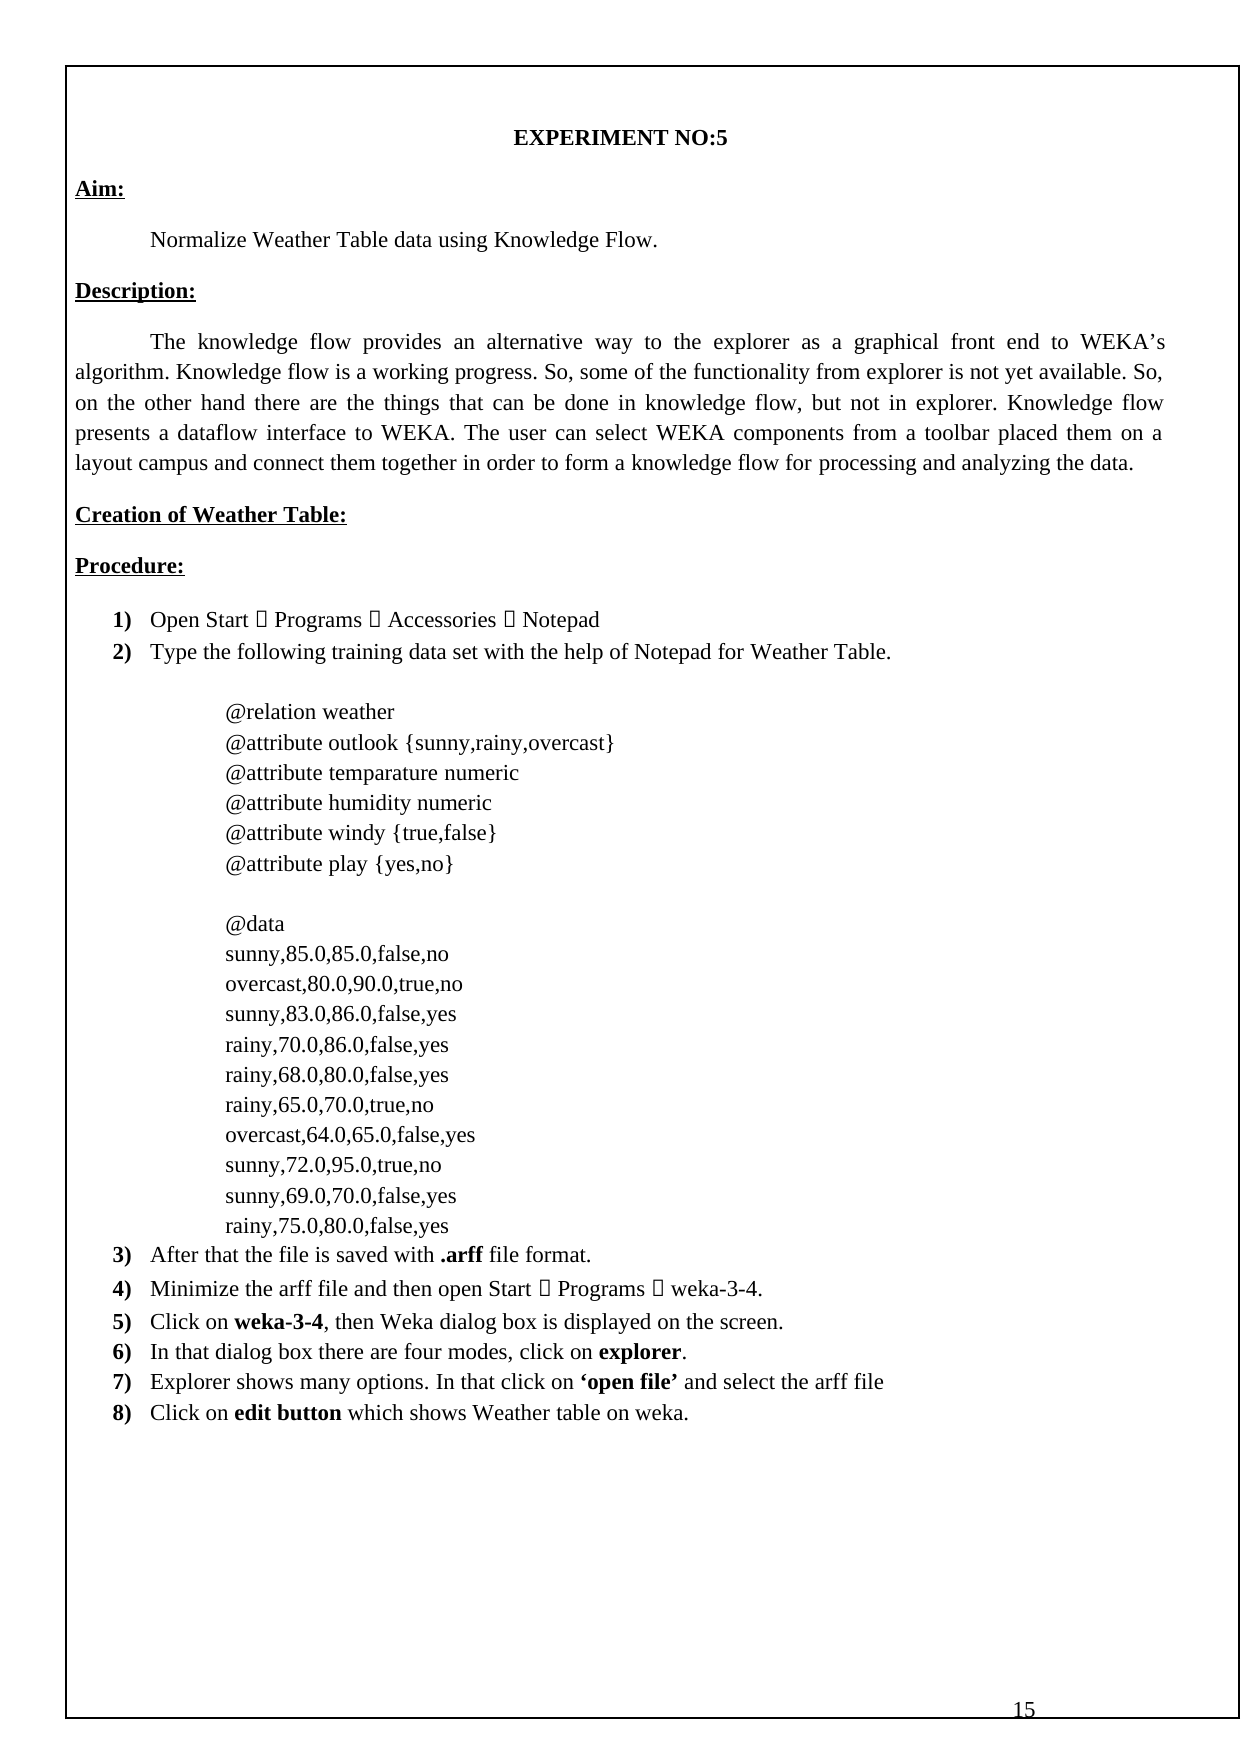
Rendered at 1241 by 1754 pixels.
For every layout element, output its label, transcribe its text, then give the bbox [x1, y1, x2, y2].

list Type the following training data set with the help of Notepad for Weather Table. [112, 638, 1238, 664]
text Procedure: [75, 552, 1238, 578]
text Normalize Weather Table data using Knowledge Flow. [150, 226, 1238, 252]
text Aim: [75, 175, 1238, 202]
subtitle Creation of Weather Table: [75, 501, 1238, 527]
list Explorer shows many options. In that click on ‘open file’ and select the arff file [112, 1368, 1238, 1395]
text @relation weather [225, 698, 1238, 724]
list Open Start  Programs  Accessories  Notepad [112, 603, 1238, 634]
text @data sunny,85.0,85.0,false,no overcast,80.0,90.0,true,no sunny,83.0,86.0,false,yes rainy,70.0,86.0,false,yes rainy,68.0,80.0,false,yes rainy,65.0,70.0,true,no overcast,64.0,65.0,false,yes sunny,72.0,95.0,true,no sunny,69.0,70.0,false,yes rainy,75.0,80.0,false,yes [225, 910, 485, 1238]
text The knowledge flow provides an alternative way to the explorer as a graphical front end to WEKA’s algorithm. Knowledge flow is a working progress. So, some of the functionality from explorer is not yet available. So, on the other hand there are the things that can be done in knowledge flow, but not in explorer. Knowledge flow presents a dataflow interface to WEKA. The user can select WEKA components from a toolbar placed them on a layout campus and connect them together in order to form a knowledge flow for processing and analyzing the data. [75, 328, 1166, 475]
list Click on weka-3-4, then Weka dialog box is displayed on the screen. [112, 1308, 1238, 1334]
list After that the file is saved with .arff file format. [112, 1242, 1238, 1268]
text @attribute outlook {sunny,rainy,overcast} @attribute temparature numeric @attribute humidity numeric [225, 729, 616, 816]
list Minimize the arff file and then open Start  Programs  weka-3-4. [112, 1272, 1238, 1304]
text @attribute windy {true,false} @attribute play {yes,no} [225, 819, 500, 876]
subtitle Description: [75, 277, 1238, 304]
list Click on edit button which shows Weather table on weka. [112, 1399, 1238, 1425]
list In that dialog box there are four modes, click on explorer. [112, 1338, 1238, 1364]
text EXPERIMENT NO:5 [144, 124, 1097, 150]
